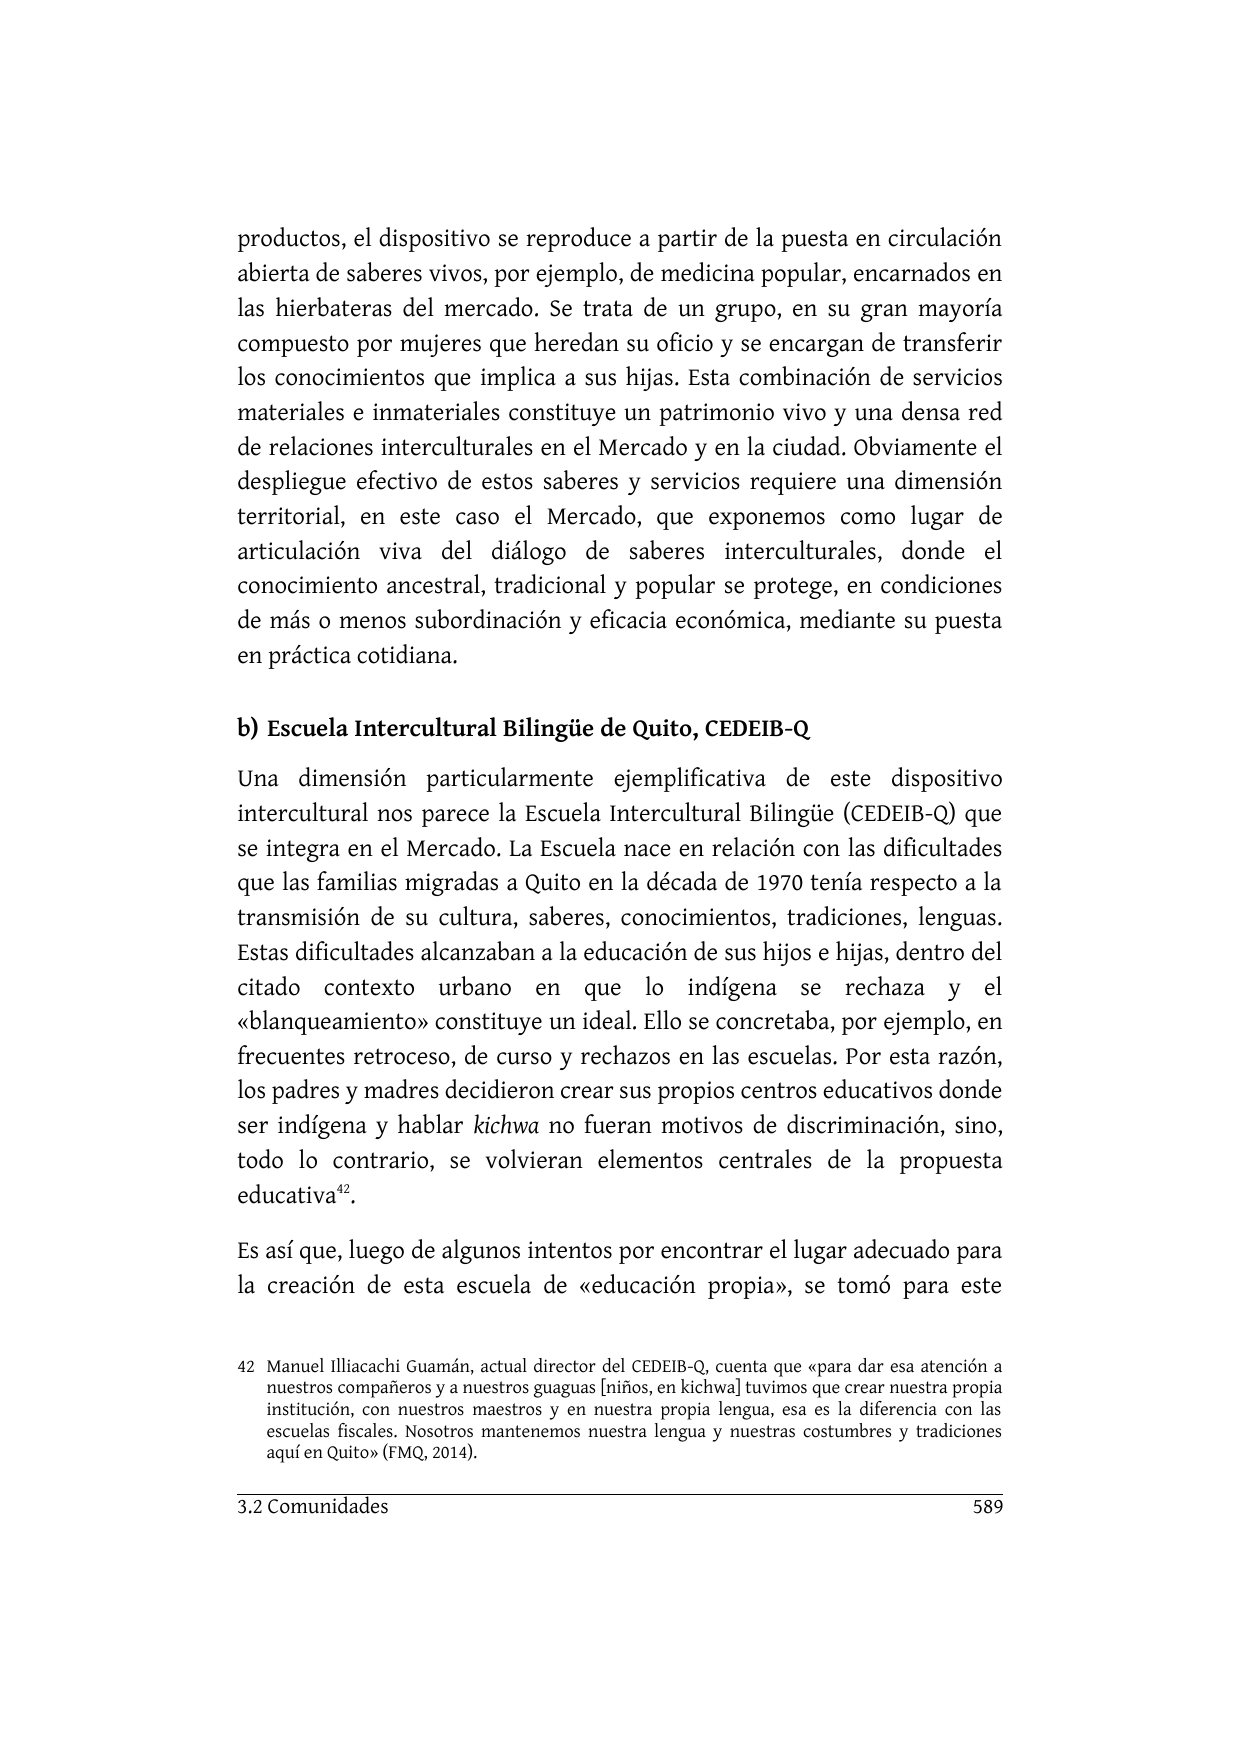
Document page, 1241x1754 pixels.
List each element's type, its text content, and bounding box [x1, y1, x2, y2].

text Una dimensión particularmente ejemplificativa de este dispositivo intercultural nos parece la Escuela Intercultural Bilingüe (CEDEIB-Q) que se integra en el Mercado. La Escuela nace en relación con las dificultades que las familias migradas a Quito en la década de 1970 tenía respecto a la transmisión de su cultura, saberes, conocimientos, tradiciones, lenguas. Estas dificultades alcanzaban a la educación de sus hijos e hijas, dentro del citado contexto urbano en que lo indígena se rechaza y el «blanqueamiento» constituye un ideal. Ello se concretaba, por ejemplo, en frecuentes retroceso, de curso y rechazos en las escuelas. Por esta razón, los padres y madres decidieron crear sus propios centros educativos donde ser indígena y hablar kichwa no fueran motivos de discriminación, sino, todo lo contrario, se volvieran elementos centrales de la propuesta educativa. [237, 765, 1003, 1210]
text Manuel Illiacachi Guamán, actual director del CEDEIB-Q, cuenta que «para dar esa atención a nuestros compañeros y a nuestros guaguas [niños, en kichwa] tuvimos que crear nuestra propia institución, con nuestros maestros y en nuestra propia lengua, esa es la diferencia con las escuelas fiscales. Nosotros mantenemos nuestra lengua y nuestras costumbres y tradiciones aquí en Quito» (FMQ, 2014). [237, 1356, 1003, 1464]
subtitle Escuela Intercultural Bilingüe de Quito, CEDEIB-Q [237, 715, 1003, 744]
text Es así que, luego de algunos intentos por encontrar el lugar adecuado para la creación de esta escuela de «educación propia», se tomó para este [237, 1237, 1003, 1301]
text productos, el dispositivo se reproduce a partir de la puesta en circulación abierta de saberes vivos, por ejemplo, de medicina popular, encarnados en las hierbateras del mercado. Se trata de un grupo, en su gran mayoría compuesto por mujeres que heredan su oficio y se encargan de transferir los conocimientos que implica a sus hijas. Esta combinación de servicios materiales e inmateriales constituye un patrimonio vivo y una densa red de relaciones interculturales en el Mercado y en la ciudad. Obviamente el despliegue efectivo de estos saberes y servicios requiere una dimensión territorial, en este caso el Mercado, que exponemos como lugar de articulación viva del diálogo de saberes interculturales, donde el conocimiento ancestral, tradicional y popular se protege, en condiciones de más o menos subordinación y eficacia económica, mediante su puesta en práctica cotidiana. [237, 225, 1003, 670]
